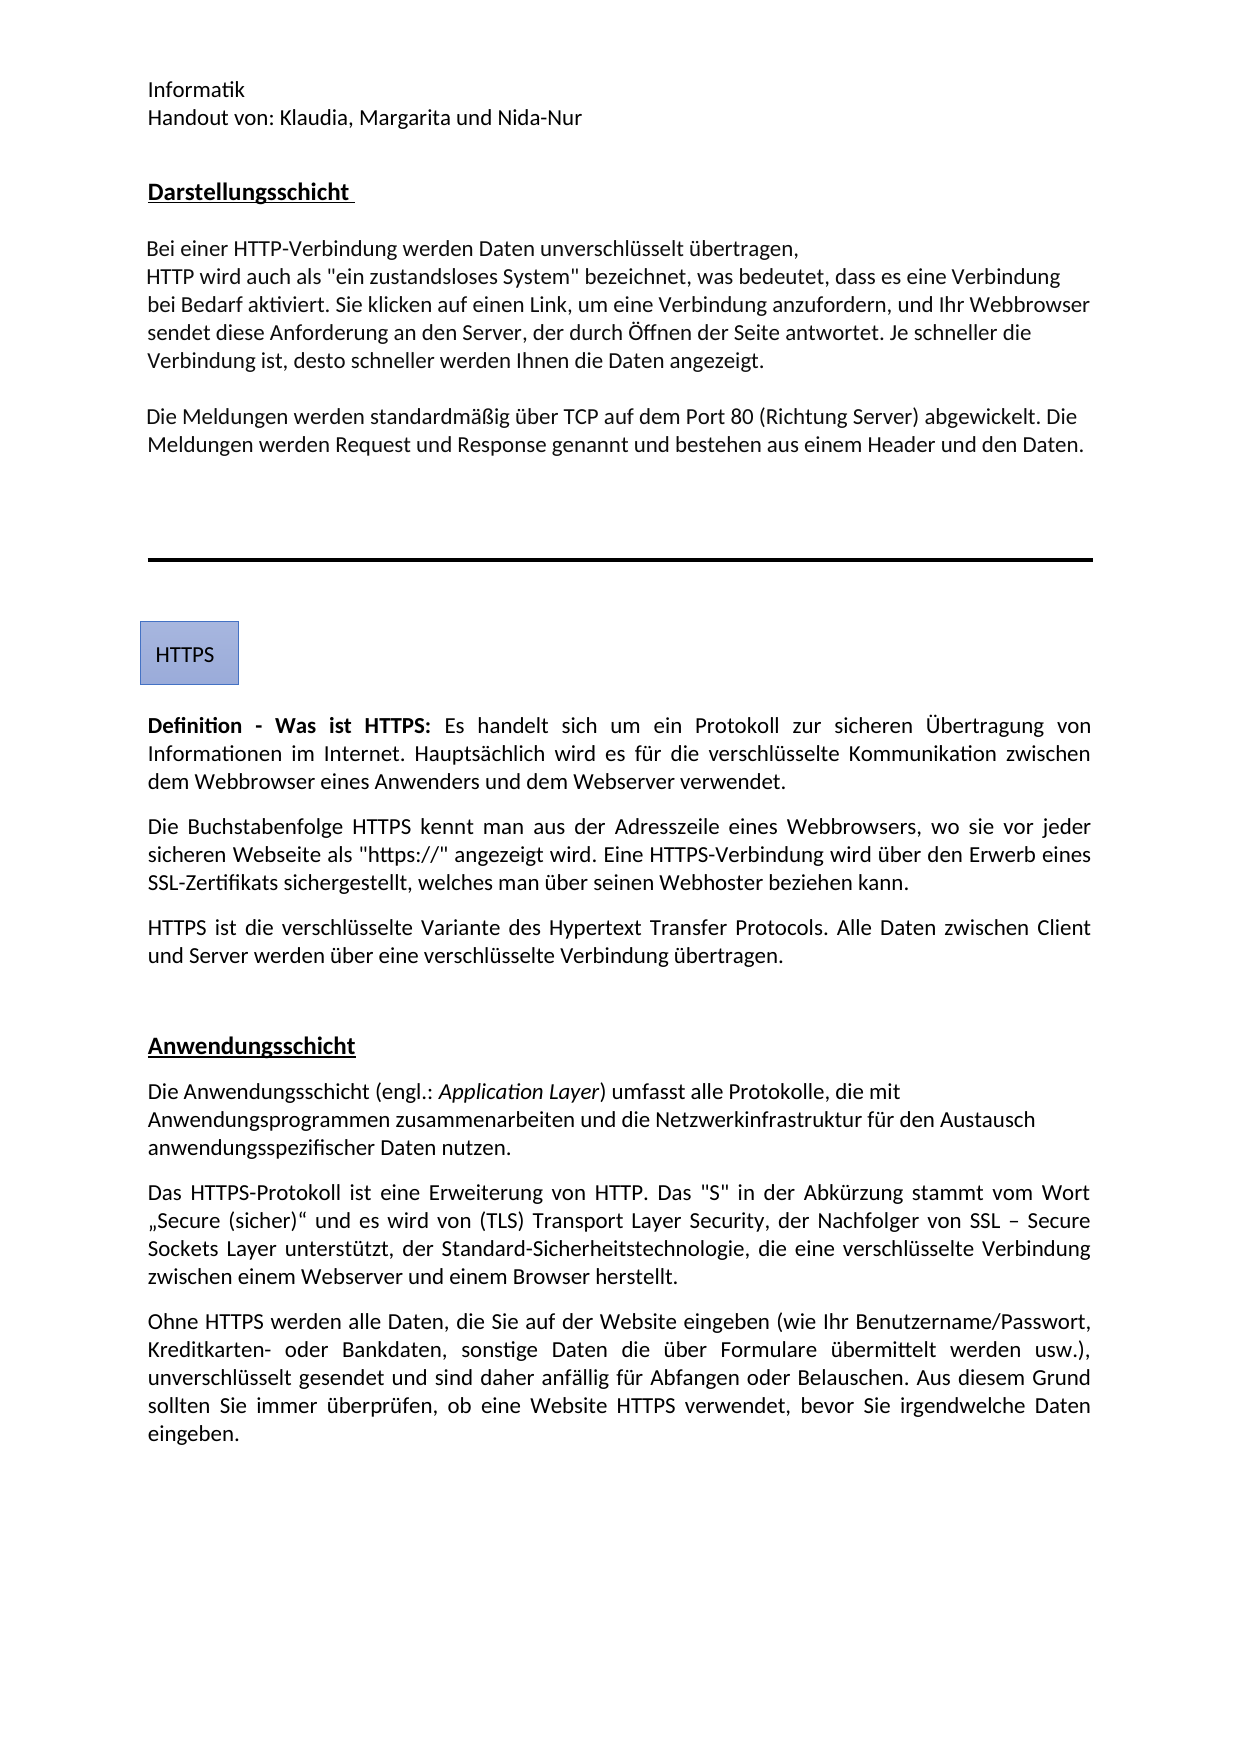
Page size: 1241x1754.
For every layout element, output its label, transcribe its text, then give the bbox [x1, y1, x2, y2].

text Die Buchstabenfolge HTTPS kennt man aus der Adresszeile eines Webbrowsers, wo sie vor jeder sicheren Webseite als "https://" angezeigt wird. Eine HTTPS-Verbindung wird über den Erwerb eines SSL-Zertifikats sichergestellt, welches man über seinen Webhoster beziehen kann. [148, 812, 1093, 896]
text Die Anwendungsschicht (engl.: Application Layer) umfasst alle Protokolle, die mit Anwendungsprogrammen zusammenarbeiten und die Netzwerkinfrastruktur für den Austausch anwendungsspezifischer Daten nutzen. [148, 1077, 1093, 1161]
text Darstellungsschicht [148, 176, 1093, 206]
text Bei einer HTTP-Verbindung werden Daten unverschlüsselt übertragen, [146, 234, 1093, 262]
text Definition - Was ist HTTPS: Es handelt sich um ein Protokoll zur sicheren Übertragung von Informationen im Internet. Hauptsächlich wird es für die verschlüsselte Kommunikation zwischen dem Webbrowser eines Anwenders und dem Webserver verwendet. [148, 711, 1093, 795]
text Die Meldungen werden standardmäßig über TCP auf dem Port 80 (Richtung Server) abgewickelt. Die Meldungen werden Request und Response genannt und bestehen aus einem Header und den Daten. [146, 402, 1093, 458]
text HTTP wird auch als "ein zustandsloses System" bezeichnet, was bedeutet, dass es eine Verbindung bei Bedarf aktiviert. Sie klicken auf einen Link, um eine Verbindung anzufordern, und Ihr Webbrowser sendet diese Anforderung an den Server, der durch Öffnen der Seite antwortet. Je schneller die Verbindung ist, desto schneller werden Ihnen die Daten angezeigt. [146, 262, 1093, 374]
text Das HTTPS-Protokoll ist eine Erweiterung von HTTP. Das "S" in der Abkürzung stammt vom Wort „Secure (sicher)“ und es wird von (TLS) Transport Layer Security, der Nachfolger von SSL – Secure Sockets Layer unterstützt, der Standard-Sicherheitstechnologie, die eine verschlüsselte Verbindung zwischen einem Webserver und einem Browser herstellt. [148, 1178, 1093, 1290]
text Ohne HTTPS werden alle Daten, die Sie auf der Website eingeben (wie Ihr Benutzername/Passwort, Kreditkarten- oder Bankdaten, sonstige Daten die über Formulare übermittelt werden usw.), unverschlüsselt gesendet und sind daher anfällig für Abfangen oder Belauschen. Aus diesem Grund sollten Sie immer überprüfen, ob eine Website HTTPS verwendet, bevor Sie irgendwelche Daten eingeben. [148, 1307, 1093, 1447]
text Anwendungsschicht [148, 1030, 1093, 1061]
text HTTPS ist die verschlüsselte Variante des Hypertext Transfer Protocols. Alle Daten zwischen Client und Server werden über eine verschlüsselte Verbindung übertragen. [148, 913, 1093, 969]
